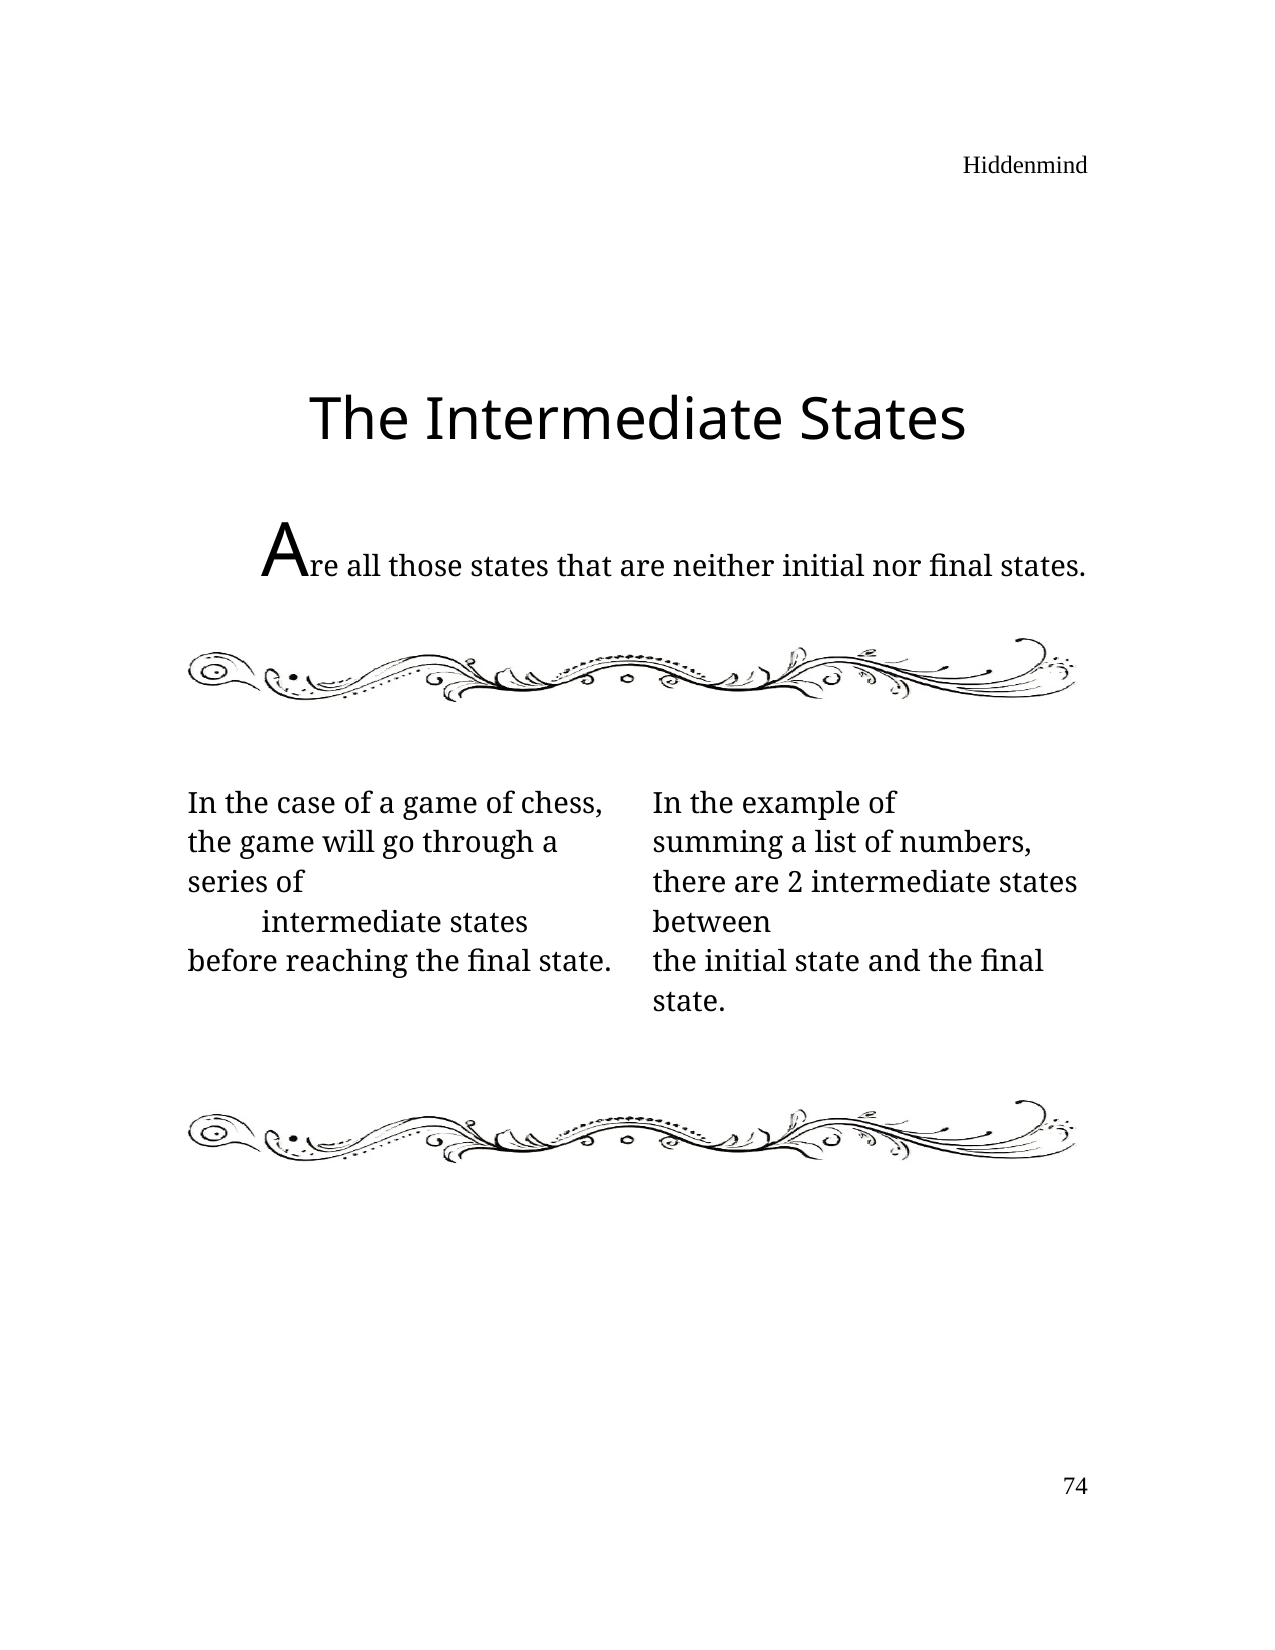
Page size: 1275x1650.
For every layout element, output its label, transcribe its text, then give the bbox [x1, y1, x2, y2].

text before reaching the final state. [187, 941, 622, 980]
text the initial state and the final state. [652, 941, 1087, 1020]
picture [187, 1099, 1077, 1164]
text there are 2 intermediate states between [652, 861, 1087, 941]
text In the example of [652, 782, 1087, 822]
text In the case of a game of chess, [187, 782, 622, 822]
picture [187, 637, 1077, 703]
text Are all those states that are neither initial nor final states. [187, 496, 1087, 598]
text summing a list of numbers, [652, 822, 1087, 861]
text the game will go through a series of intermediate states [187, 822, 622, 941]
